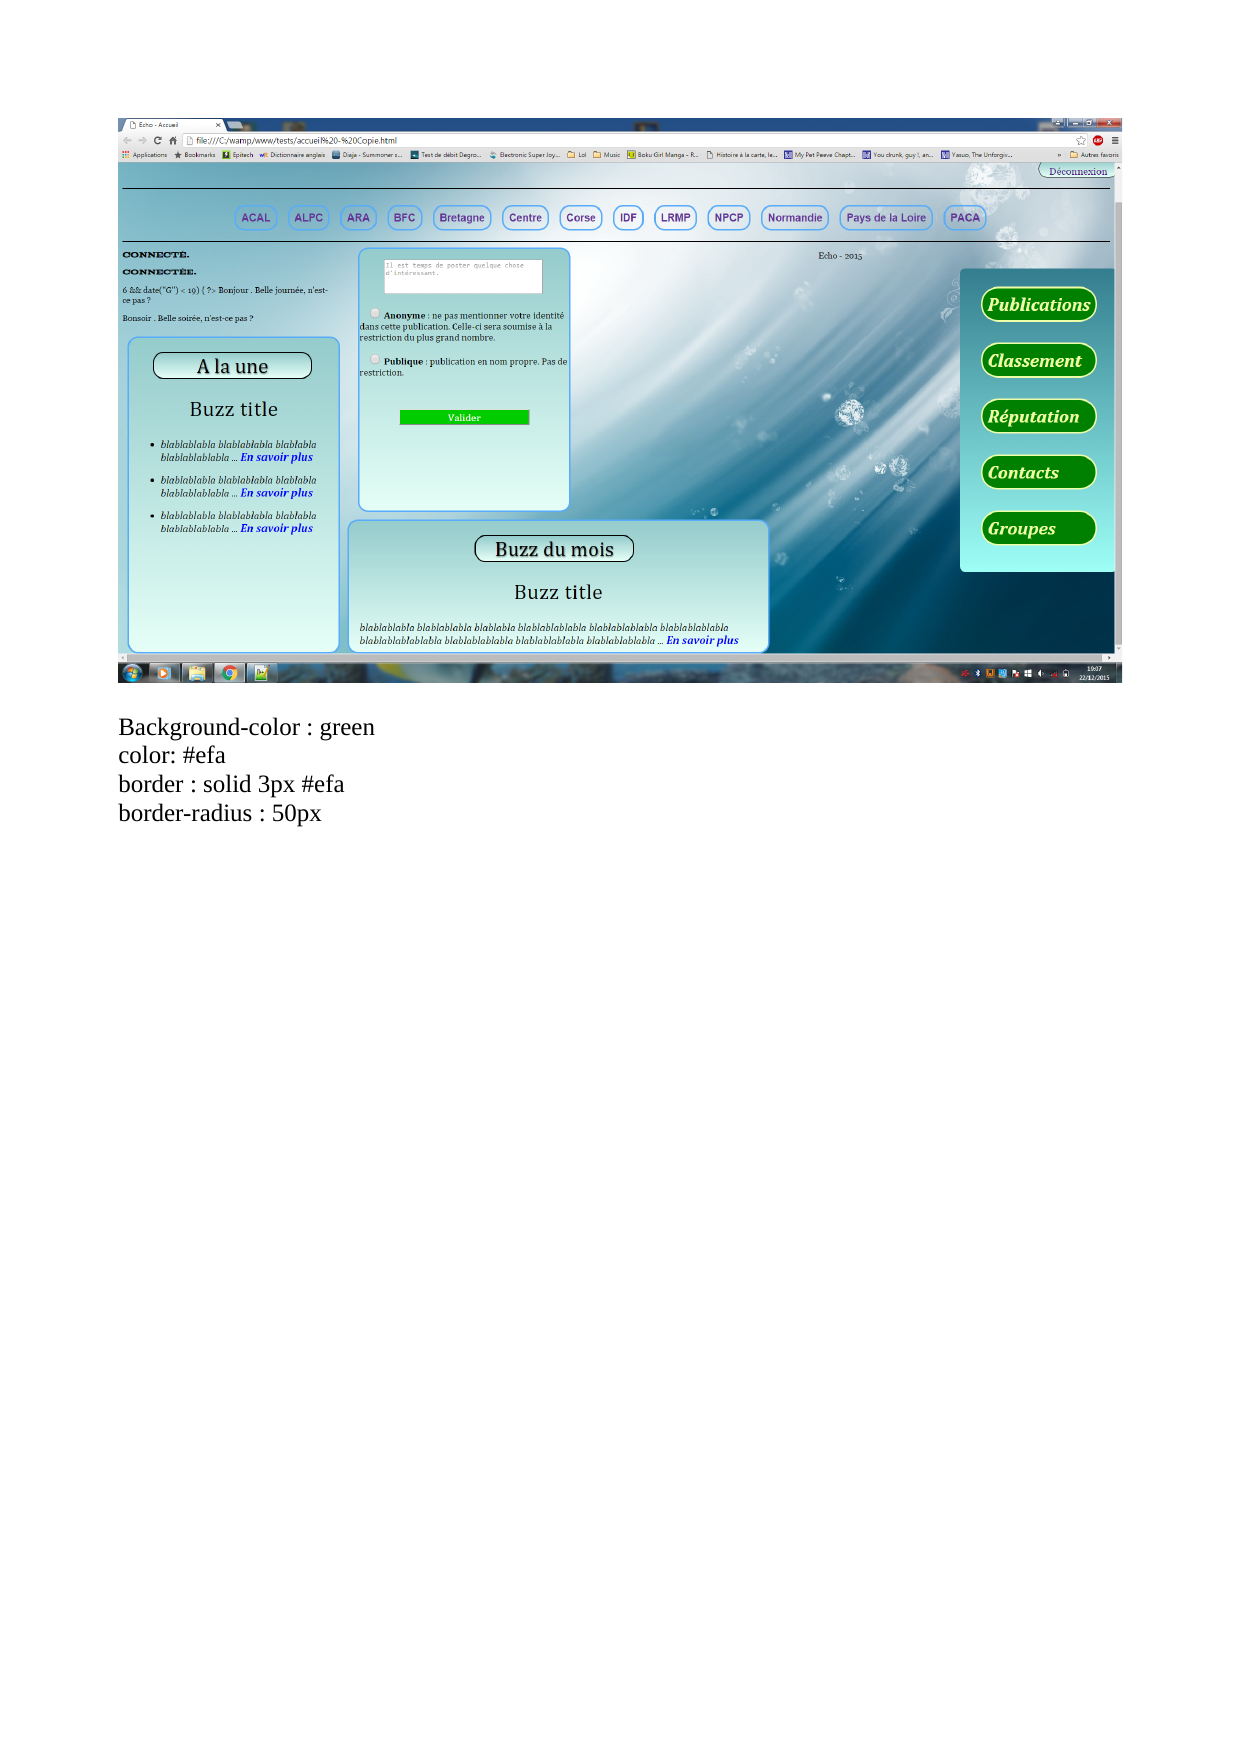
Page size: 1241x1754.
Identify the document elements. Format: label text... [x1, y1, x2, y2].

picture [118, 118, 1123, 683]
text color: #efa [118, 740, 1122, 769]
text border : solid 3px #efa [118, 769, 1122, 798]
text Background-color : green [118, 712, 1122, 740]
text border-radius : 50px [118, 798, 1122, 827]
